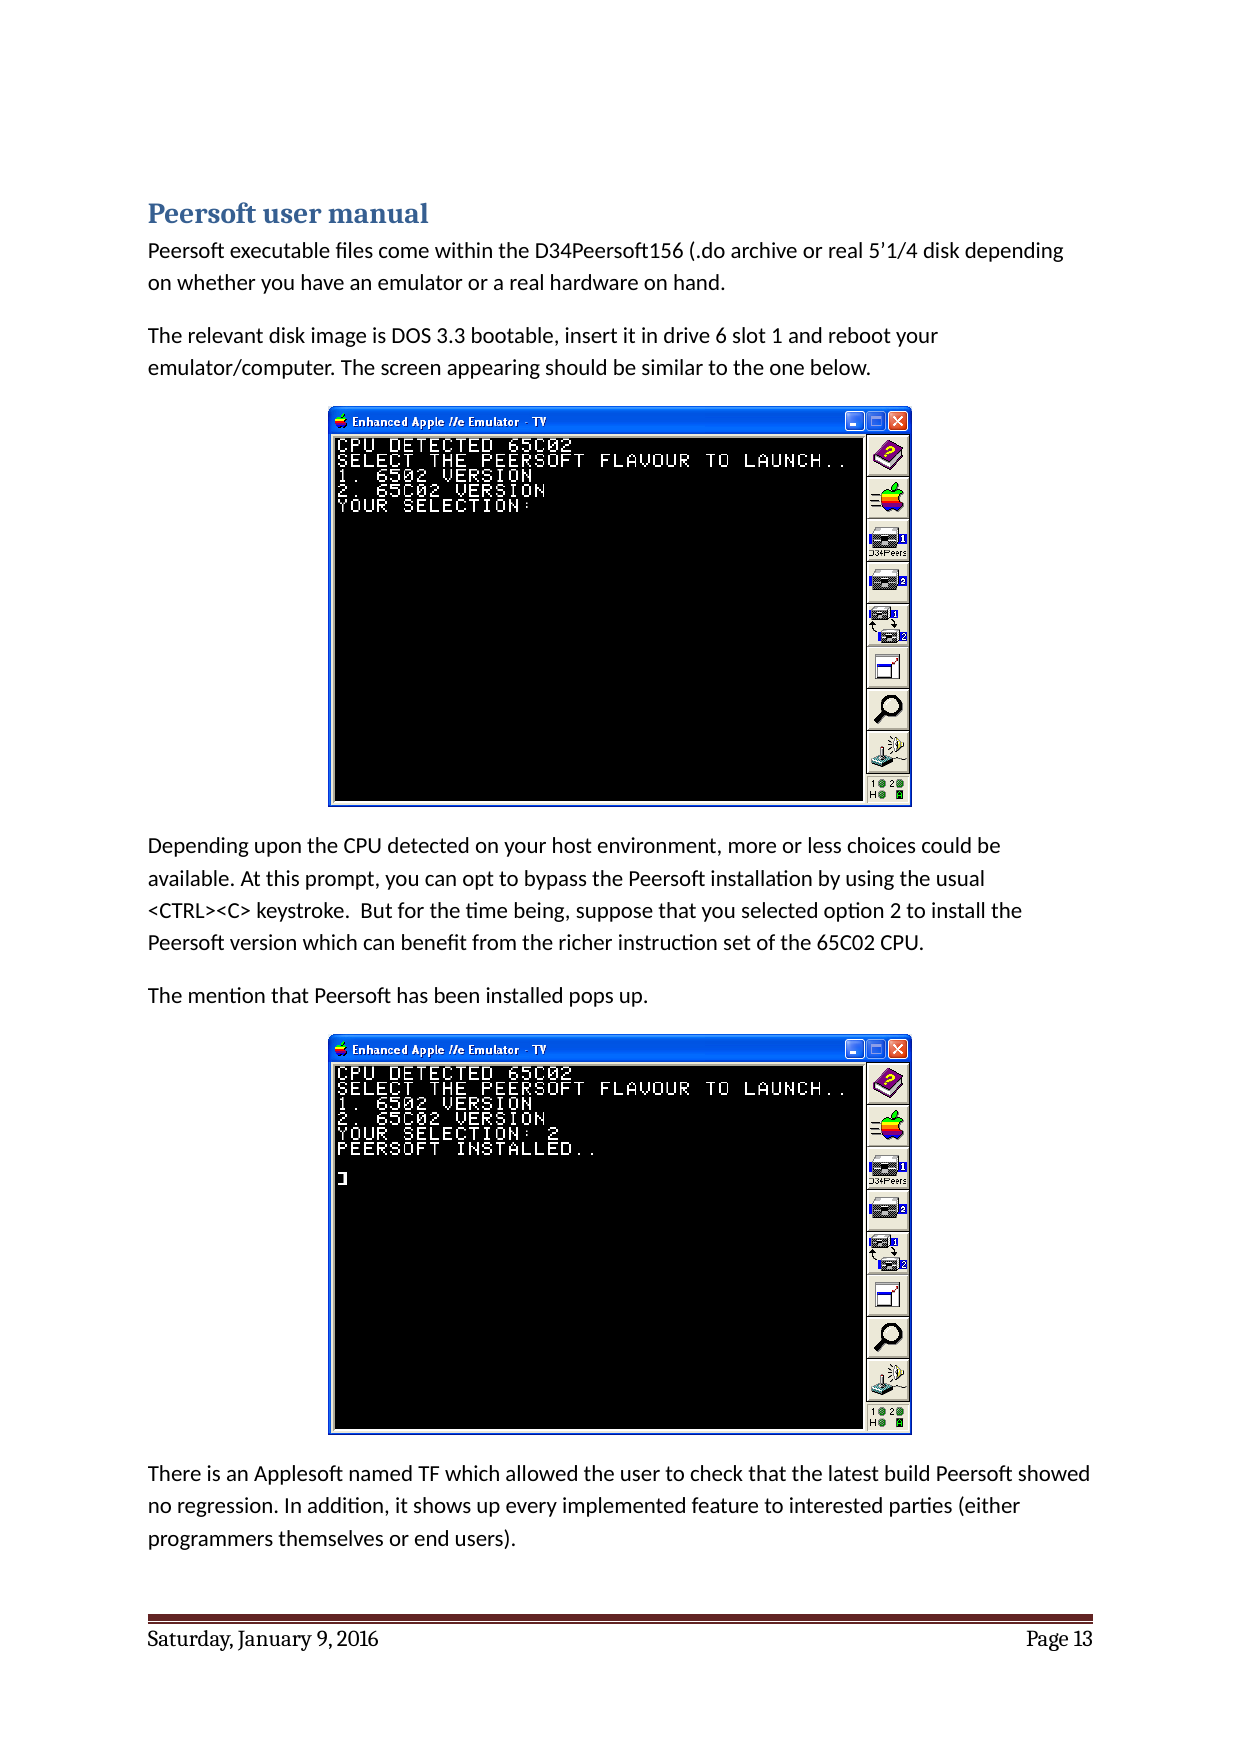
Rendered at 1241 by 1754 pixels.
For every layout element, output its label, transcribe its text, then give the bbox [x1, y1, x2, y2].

picture [328, 1034, 912, 1435]
text The relevant disk image is DOS 3.3 bootable, insert it in drive 6 slot 1 and reboot your emulator/computer. The screen appearing should be similar to the one below. [148, 321, 1093, 382]
text Peersoft executable files come within the D34Peersoft156 (.do archive or real 5’1/4 disk depending on whether you have an emulator or a real hardware on hand. [148, 236, 1093, 296]
text Depending upon the CPU detected on your host environment, more or less choices could be available. At this prompt, you can opt to bypass the Peersoft installation by using the usual <CTRL><C> keystroke. But for the time being, suppose that you selected option 2 to install the Peersoft version which can benefit from the richer instruction set of the 65C02 CPU. [148, 832, 1093, 956]
subtitle Peersoft user manual [148, 198, 1093, 231]
picture [328, 406, 912, 807]
text The mention that Peersoft has been installed pops up. [148, 981, 1093, 1009]
text There is an Applesoft named TF which allowed the user to check that the latest build Peersoft showed no regression. In addition, it shows up every implemented feature to interested parties (either programmers themselves or end users). [148, 1459, 1093, 1552]
